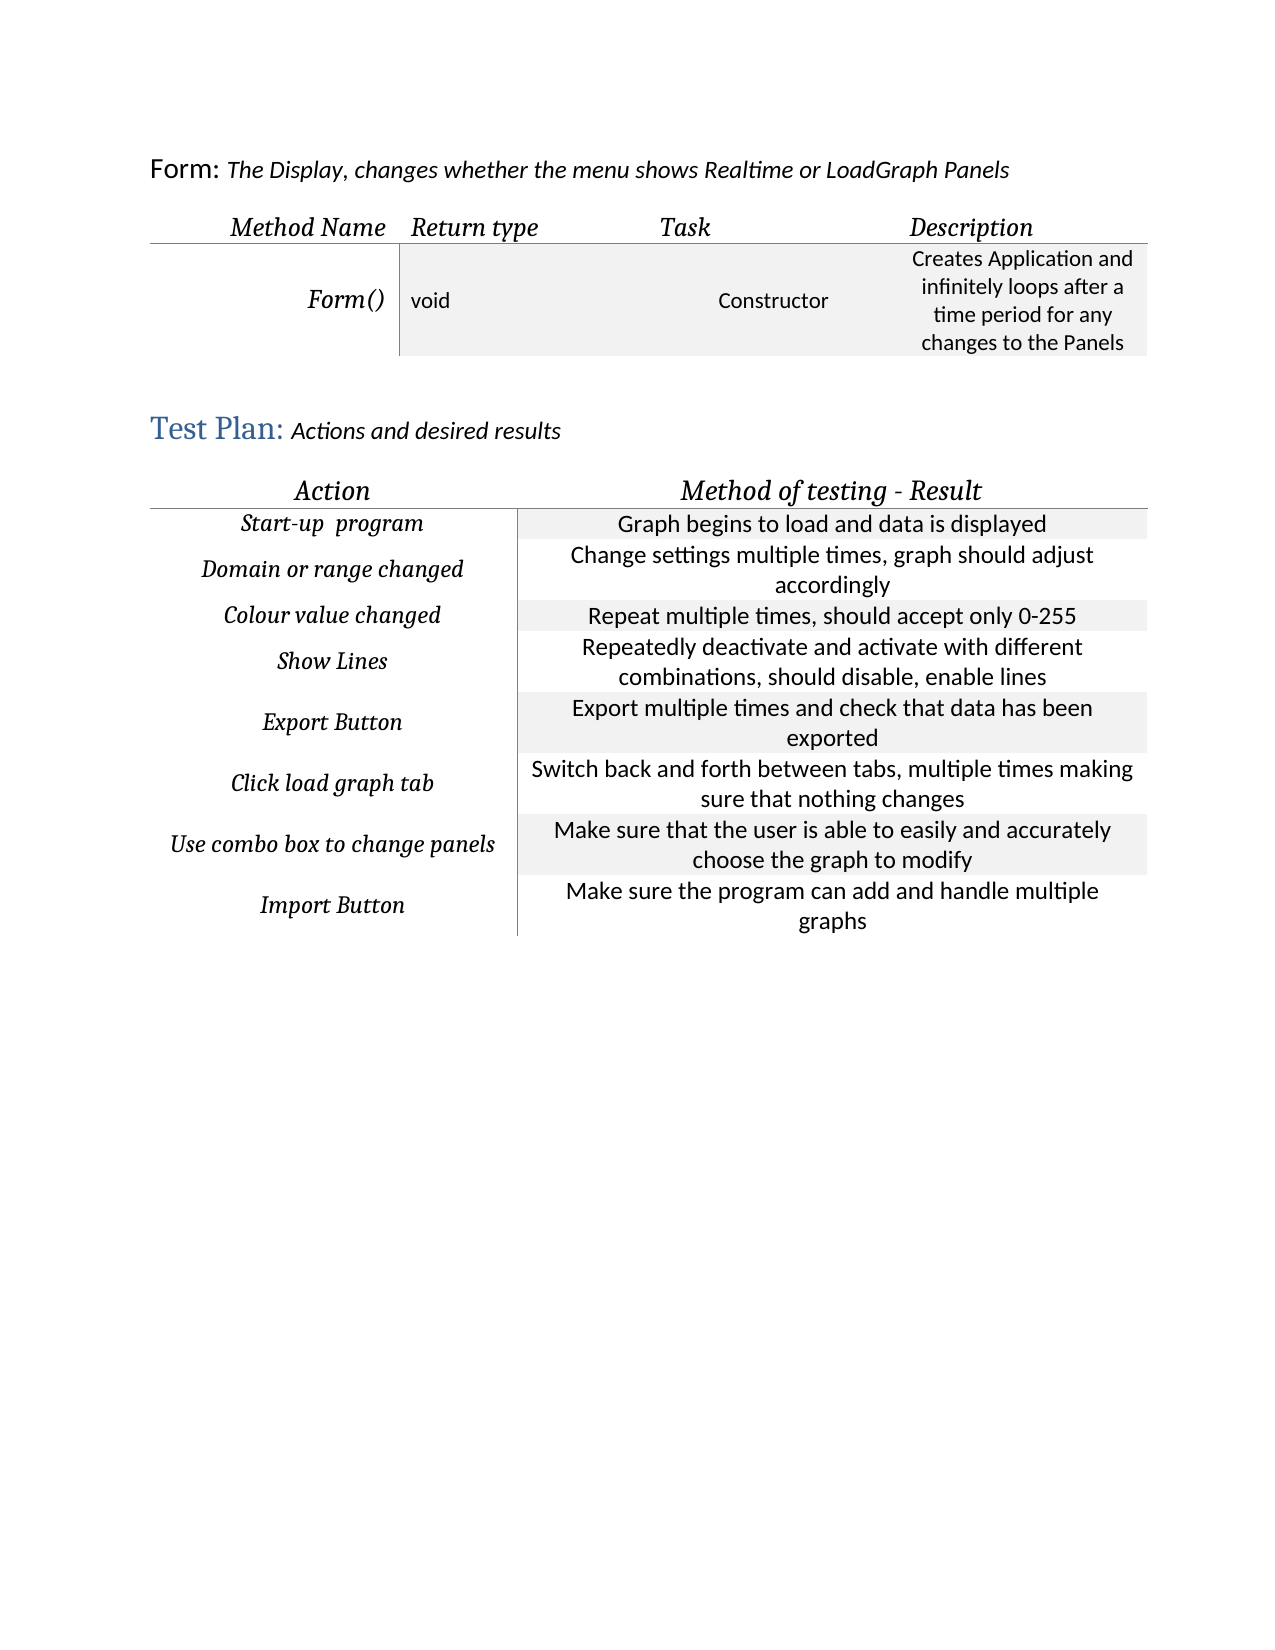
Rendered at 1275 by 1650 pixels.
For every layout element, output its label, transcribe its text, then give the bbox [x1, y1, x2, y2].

table_cell Repeatedly deactivate and activate with different combinations, should disable, enable lines [518, 631, 1147, 692]
table_cell Change settings multiple times, graph should adjust accordingly [518, 539, 1147, 600]
table_header Return type [399, 212, 649, 243]
table_cell Graph begins to load and data is displayed [518, 509, 1147, 539]
table_cell Switch back and forth between tabs, multiple times making sure that nothing changes [518, 753, 1147, 814]
table_cell Export multiple times and check that data has been exported [518, 692, 1147, 753]
table_header Action [150, 474, 517, 507]
table_cell Colour value changed [150, 600, 517, 631]
table_cell Make sure that the user is able to easily and accurately choose the graph to modify [518, 814, 1147, 875]
table_header Method of testing - Result [518, 474, 1147, 507]
text Form: The Display, changes whether the menu shows Realtime or LoadGraph Panels [150, 150, 1125, 186]
table_cell Make sure the program can add and handle multiple graphs [518, 875, 1147, 936]
table_cell Form() [150, 244, 399, 356]
table_cell Domain or range changed [150, 539, 517, 600]
table_header Description [898, 212, 1147, 243]
table_cell Import Button [150, 875, 517, 936]
table_cell Creates Application and infinitely loops after a time period for any changes to the Panels [898, 244, 1147, 356]
table_header Task [649, 212, 898, 243]
table_cell Use combo box to change panels [150, 814, 517, 875]
table_cell Export Button [150, 692, 517, 753]
text Test Plan: Actions and desired results [150, 409, 1125, 447]
table_header Method Name [150, 212, 399, 243]
table_cell Show Lines [150, 631, 517, 692]
table_cell Start-up program [150, 509, 517, 539]
table_cell Repeat multiple times, should accept only 0-255 [518, 600, 1147, 631]
table_cell Click load graph tab [150, 753, 517, 814]
table_cell Constructor [649, 244, 898, 356]
table_cell void [400, 244, 649, 356]
